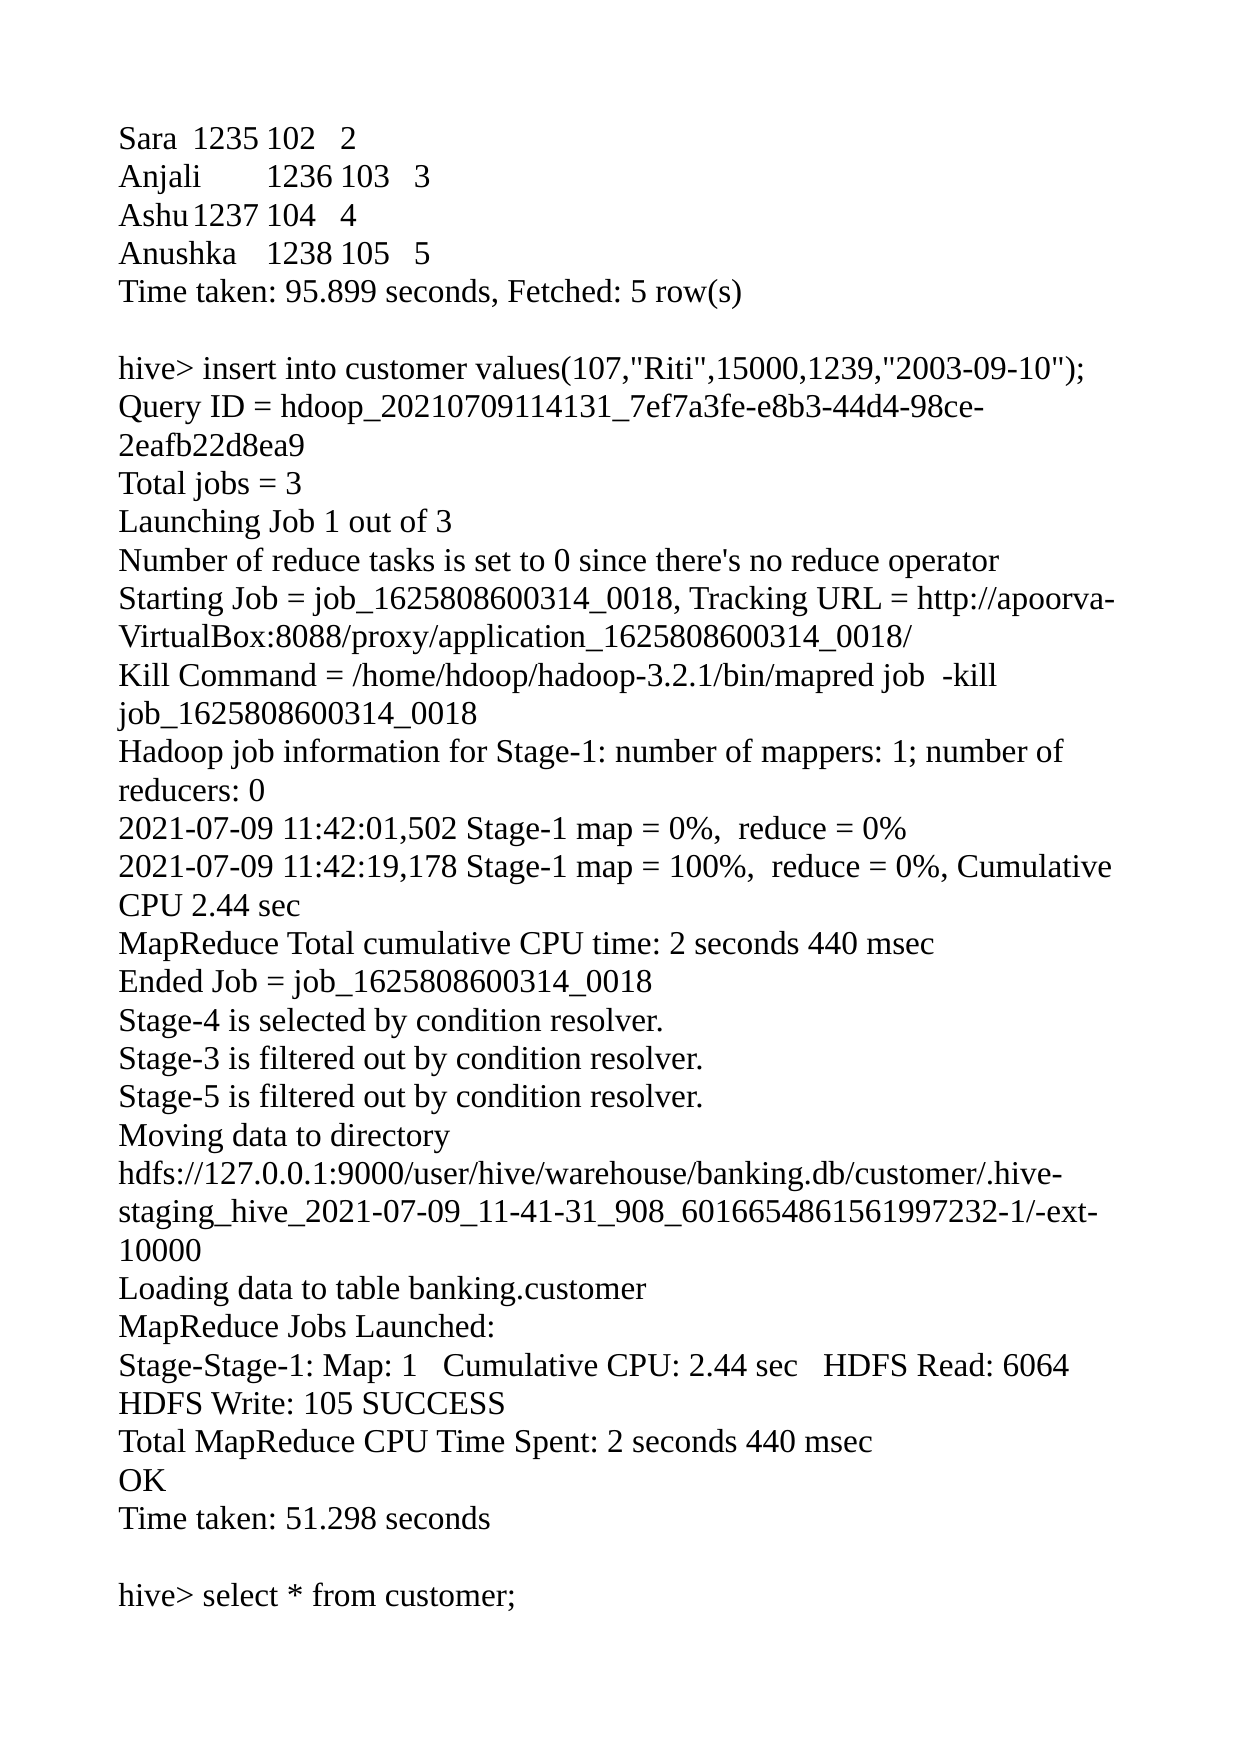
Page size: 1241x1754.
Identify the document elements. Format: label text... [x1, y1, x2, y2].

text Anjali 1236 103 3 [118, 156, 1122, 195]
text Ashu 1237 104 4 [118, 195, 1122, 233]
text 2021-07-09 11:42:01,502 Stage-1 map = 0%, reduce = 0% [118, 808, 1122, 846]
text MapReduce Jobs Launched: [118, 1306, 1122, 1345]
text MapReduce Total cumulative CPU time: 2 seconds 440 msec [118, 923, 1122, 961]
text Stage-3 is filtered out by condition resolver. [118, 1038, 1122, 1076]
text hive> insert into customer values(107,"Riti",15000,1239,"2003-09-10"); [118, 348, 1122, 386]
text Starting Job = job_1625808600314_0018, Tracking URL = http://apoorva-VirtualBox:8088/proxy/application_1625808600314_0018/ [118, 578, 1122, 655]
text Query ID = hdoop_20210709114131_7ef7a3fe-e8b3-44d4-98ce-2eafb22d8ea9 [118, 386, 1122, 463]
text Time taken: 51.298 seconds [118, 1498, 1122, 1536]
text Stage-4 is selected by condition resolver. [118, 1000, 1122, 1038]
text Launching Job 1 out of 3 [118, 501, 1122, 540]
text Moving data to directory hdfs://127.0.0.1:9000/user/hive/warehouse/banking.db/customer/.hive-staging_hive_2021-07-09_11-41-31_908_6016654861561997232-1/-ext-10000 [118, 1115, 1122, 1268]
text Hadoop job information for Stage-1: number of mappers: 1; number of reducers: 0 [118, 731, 1122, 808]
text Stage-5 is filtered out by condition resolver. [118, 1076, 1122, 1115]
text Stage-Stage-1: Map: 1 Cumulative CPU: 2.44 sec HDFS Read: 6064 HDFS Write: 105 SUCCESS [118, 1345, 1122, 1421]
text Kill Command = /home/hdoop/hadoop-3.2.1/bin/mapred job -kill job_1625808600314_0018 [118, 655, 1122, 731]
text Sara 1235 102 2 [118, 118, 1122, 156]
text Total jobs = 3 [118, 463, 1122, 501]
text Number of reduce tasks is set to 0 since there's no reduce operator [118, 540, 1122, 578]
text 2021-07-09 11:42:19,178 Stage-1 map = 100%, reduce = 0%, Cumulative CPU 2.44 sec [118, 846, 1122, 923]
text Total MapReduce CPU Time Spent: 2 seconds 440 msec [118, 1421, 1122, 1460]
text Time taken: 95.899 seconds, Fetched: 5 row(s) [118, 271, 1122, 310]
text Anushka 1238 105 5 [118, 233, 1122, 271]
text Loading data to table banking.customer [118, 1268, 1122, 1306]
text hive> select * from customer; [118, 1575, 1122, 1613]
text OK [118, 1460, 1122, 1498]
text Ended Job = job_1625808600314_0018 [118, 961, 1122, 1000]
